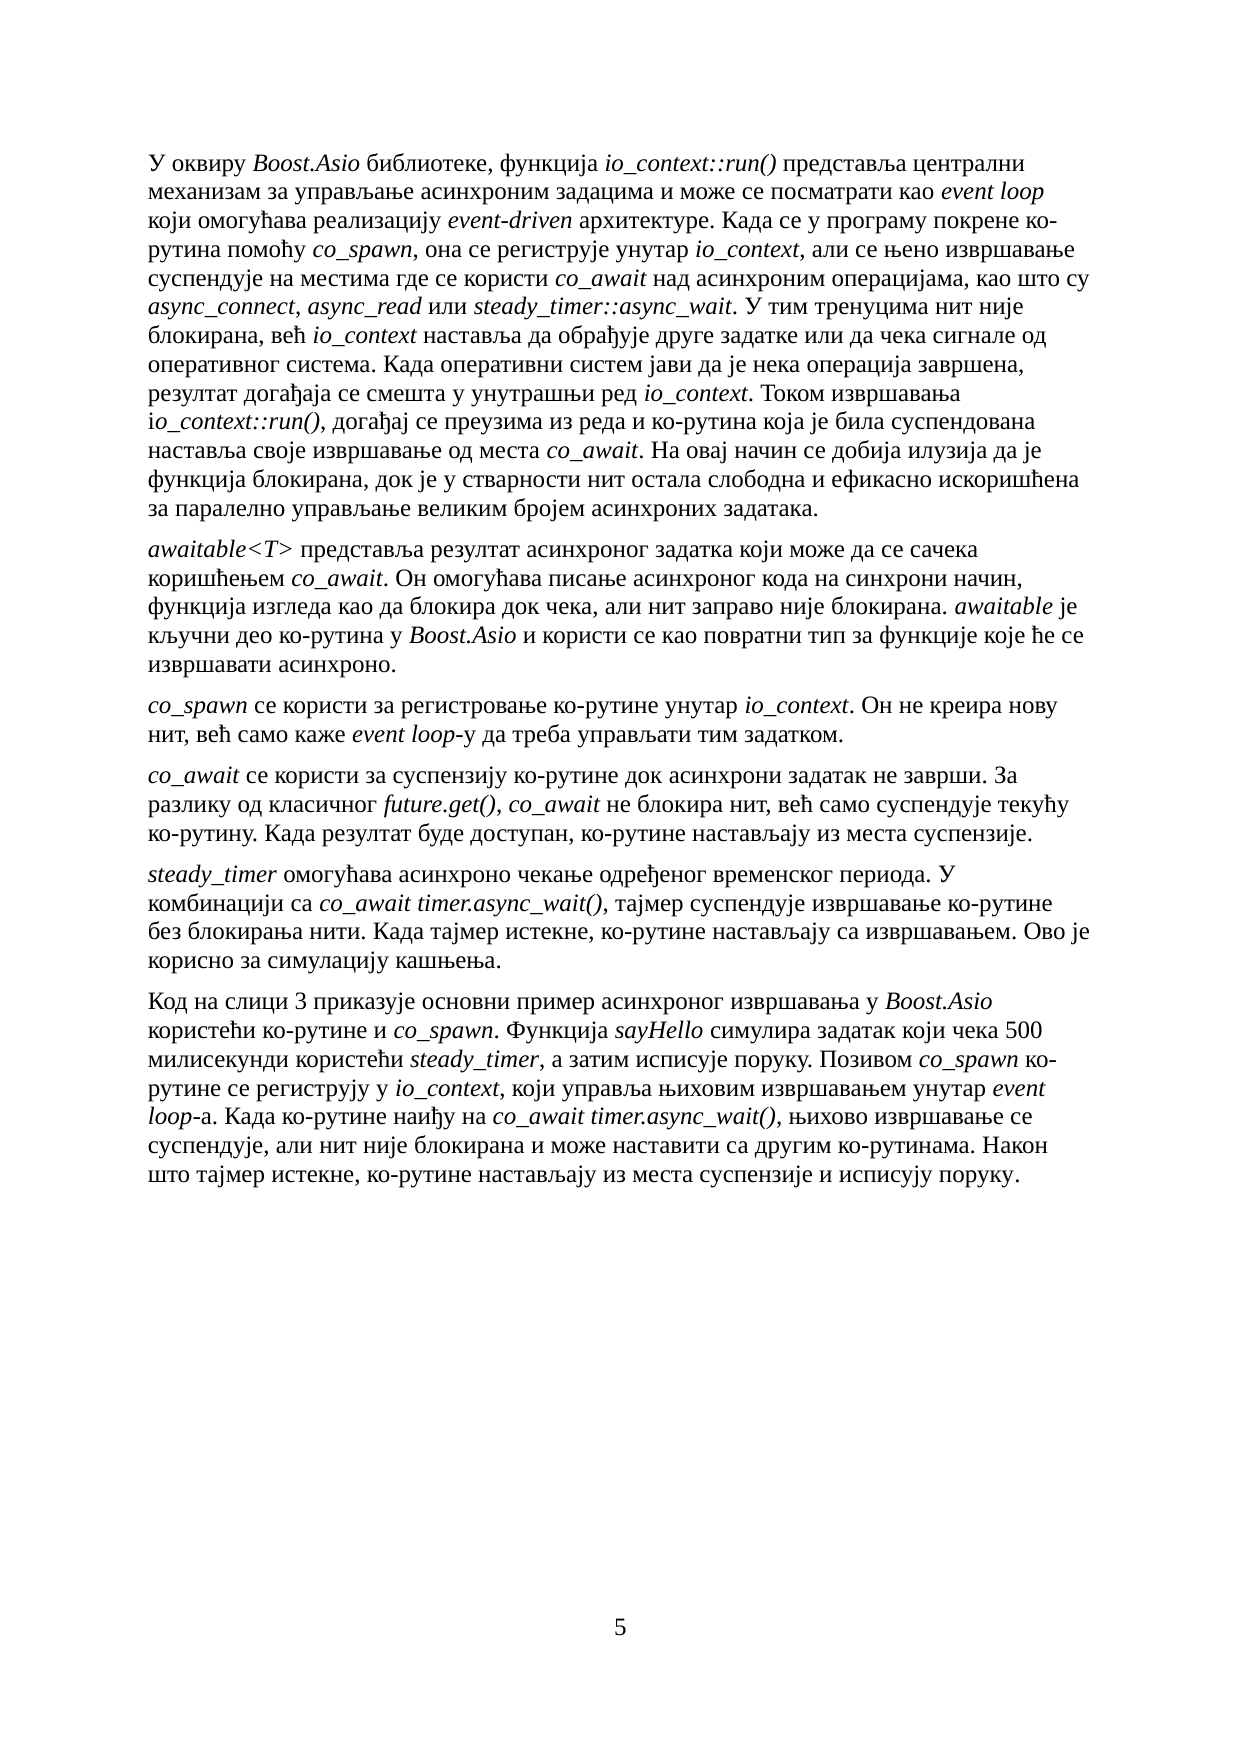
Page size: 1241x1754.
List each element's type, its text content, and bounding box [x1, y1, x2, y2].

text Код на слици 3 приказује основни пример асинхроног извршавања у Boost.Asio користећи ко-рутине и co_spawn. Функција sayHello симулира задатак који чека 500 милисекунди користећи steady_timer, а затим исписује поруку. Позивом co_spawn ко-рутине се региструју у io_context, који управља њиховим извршавањем унутар event loop-а. Када ко-рутине наиђу на co_await timer.async_wait(), њихово извршавање се суспендује, али нит није блокирана и може наставити са другим ко-рутинама. Након што тајмер истекне, ко-рутине настављају из места суспензије и исписују поруку. [148, 986, 1092, 1188]
text У оквиру Boost.Asio библиотеке, функција io_context::run() представља централни механизам за управљање асинхроним задацима и може се посматрати као event loop који омогућава реализацију event-driven архитектуре. Када се у програму покрене ко-рутина помоћу co_spawn, она се региструје унутар io_context, али се њено извршавање суспендује на местима где се користи co_await над асинхроним операцијама, као што су async_connect, async_read или steady_timer::async_wait. У тим тренуцима нит није блокирана, већ io_context наставља да обрађује друге задатке или да чека сигнале од оперативног система. Када оперативни систем јави да је нека операција завршена, резултат догађаја се смешта у унутрашњи ред io_context. Током извршавања io_context::run(), догађај се преузима из реда и ко-рутина која је била суспендована наставља своје извршавање од места co_await. На овај начин се добија илузија да је функција блокирана, док је у стварности нит остала слободна и ефикасно искоришћена за паралелно управљање великим бројем асинхроних задатака. [148, 148, 1092, 521]
text co_await се користи за суспензију ко-рутине док асинхрони задатак не заврши. За разлику од класичног future.get(), co_await не блокира нит, већ само суспендује текућу ко-рутину. Када резултат буде доступан, ко-рутине настављају из места суспензије. [148, 760, 1092, 846]
text awaitable<T> представља резултат асинхроног задатка који може да се сачека коришћењем co_await. Он омогућава писање асинхроног кода на синхрони начин, функција изгледа као да блокира док чека, али нит заправо није блокирана. awaitable је кључни део ко-рутина у Boost.Asio и користи се као повратни тип за функције које ће се извршавати асинхроно. [148, 534, 1092, 678]
text steady_timer омогућава асинхроно чекање одређеног временског периода. У комбинацији са co_await timer.async_wait(), тајмер суспендује извршавање ко-рутине без блокирања нити. Када тајмер истекне, ко-рутине настављају са извршавањем. Ово је корисно за симулацију кашњења. [148, 859, 1092, 974]
text co_spawn се користи за регистровање ко-рутине унутар io_context. Он не креира нову нит, већ само каже event loop-у да треба управљати тим задатком. [148, 690, 1092, 748]
